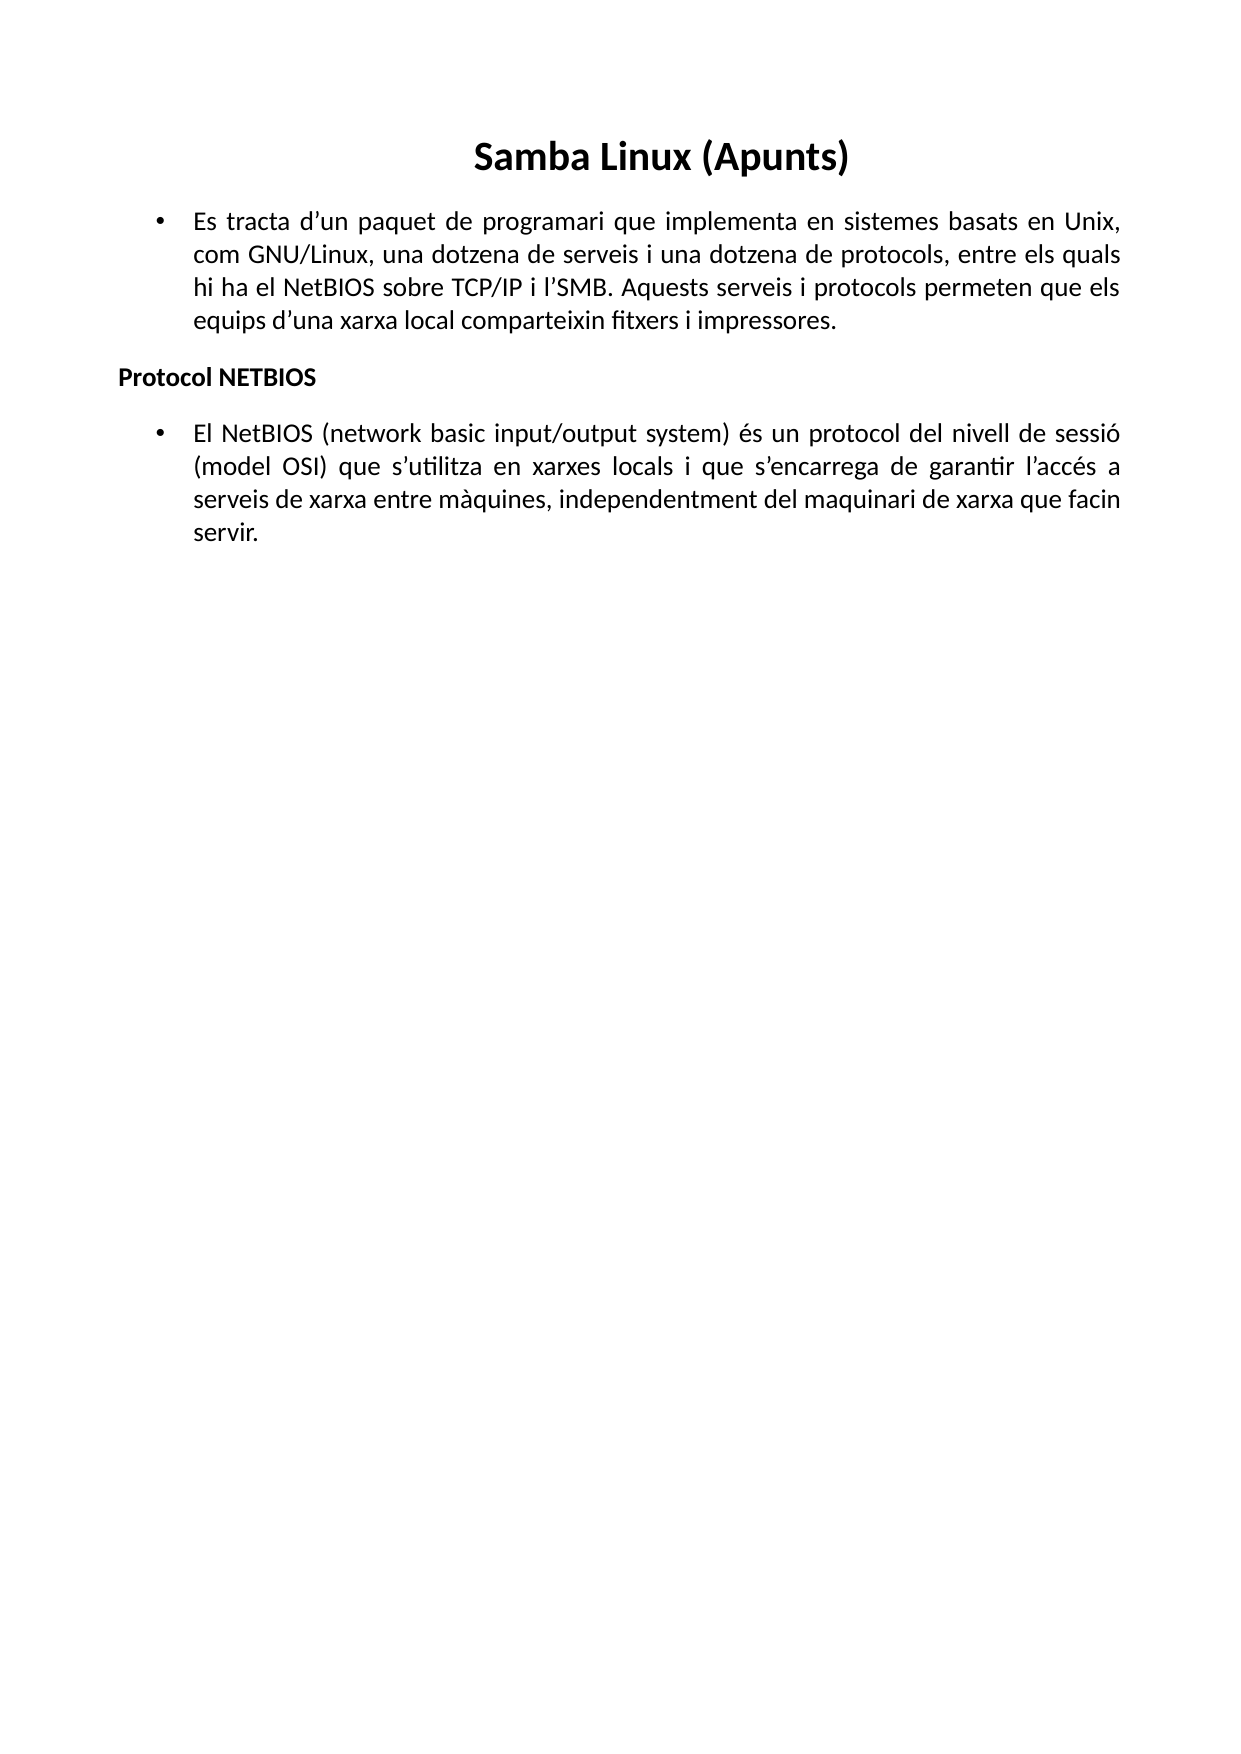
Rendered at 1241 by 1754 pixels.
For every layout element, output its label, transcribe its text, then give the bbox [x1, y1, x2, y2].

list El NetBIOS (network basic input/output system) és un protocol del nivell de sessió (model OSI) que s’utilitza en xarxes locals i que s’encarrega de garantir l’accés a serveis de xarxa entre màquines, independentment del maquinari de xarxa que facin servir. [156, 416, 1122, 548]
text Protocol NETBIOS [118, 360, 1122, 393]
list Es tracta d’un paquet de programari que implementa en sistemes basats en Unix, com GNU/Linux, una dotzena de serveis i una dotzena de protocols, entre els quals hi ha el NetBIOS sobre TCP/IP i l’SMB. Aquests serveis i protocols permeten que els equips d’una xarxa local comparteixin ﬁtxers i impressores. [156, 204, 1122, 336]
text Samba Linux (Apunts) [118, 130, 1122, 181]
